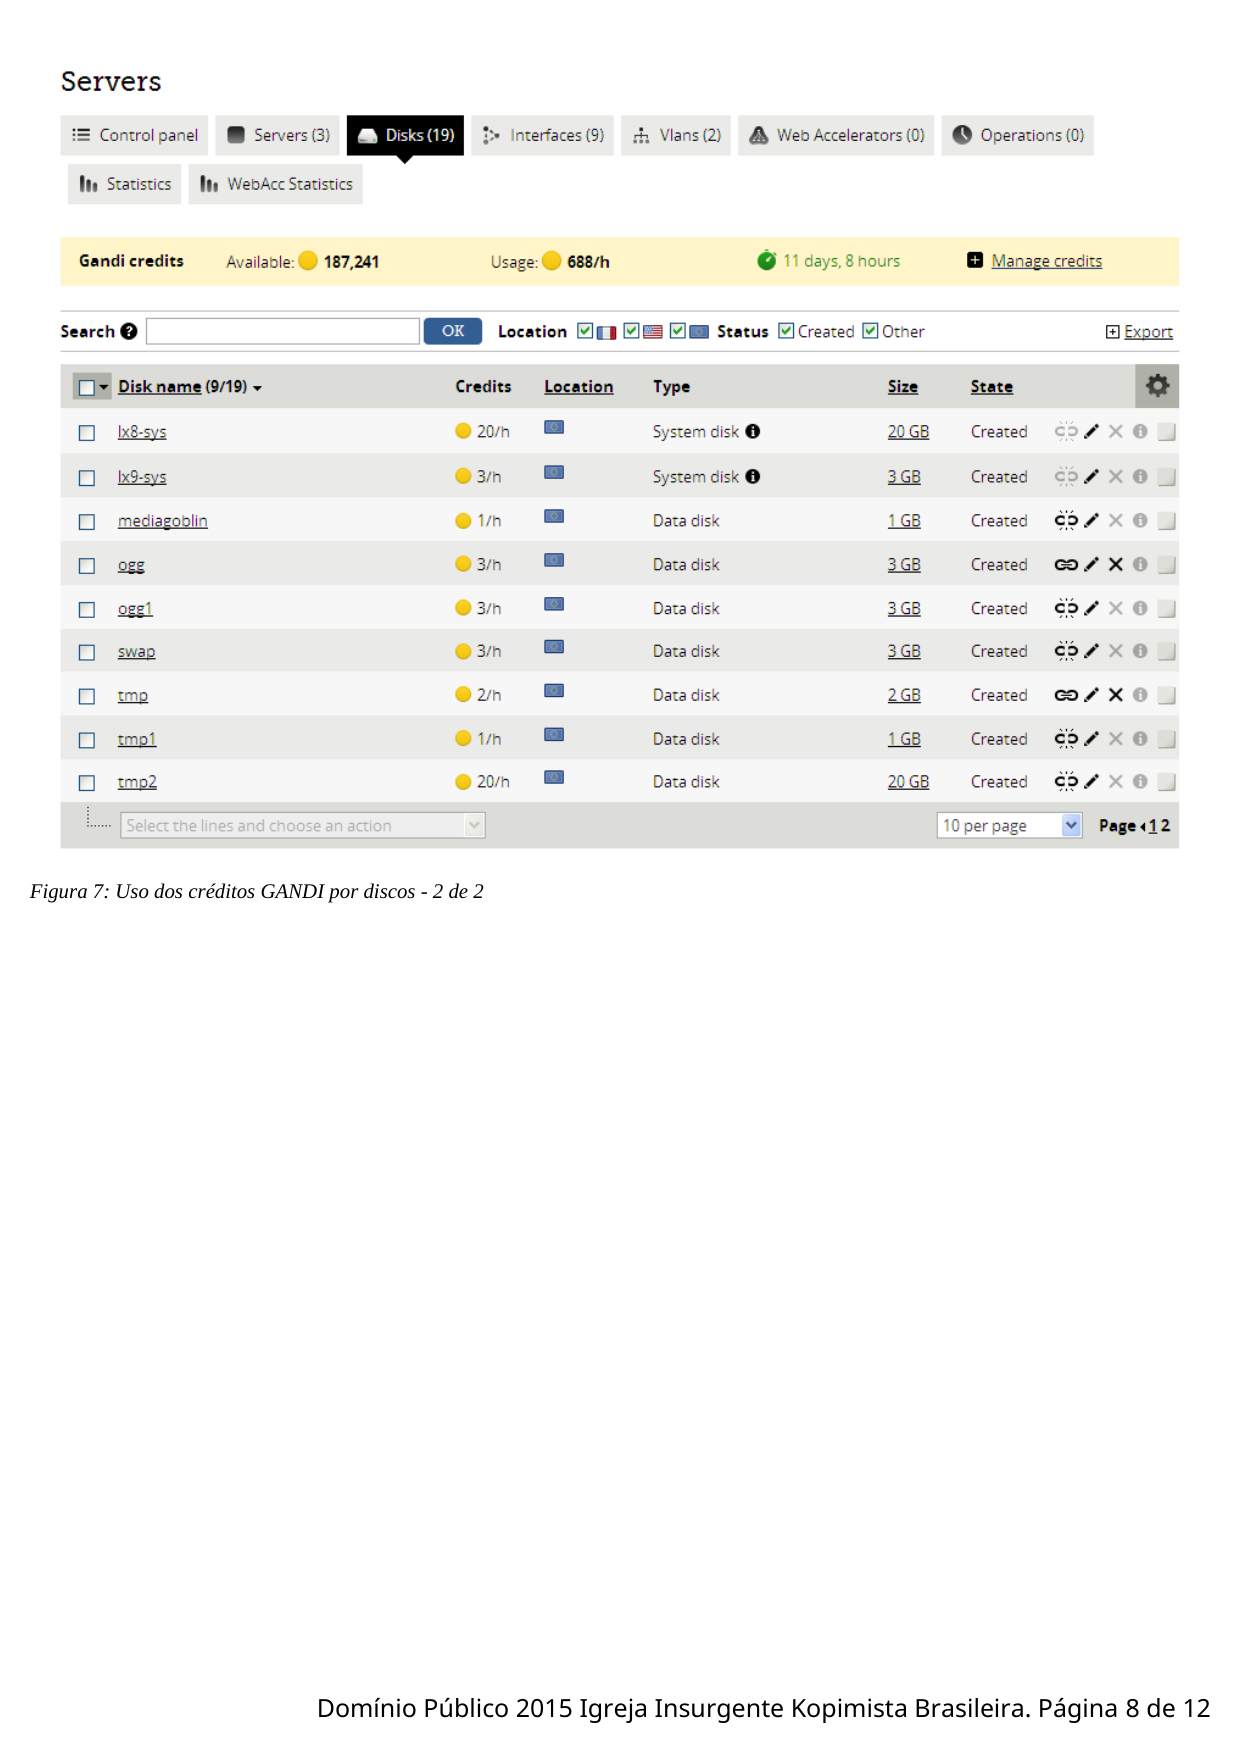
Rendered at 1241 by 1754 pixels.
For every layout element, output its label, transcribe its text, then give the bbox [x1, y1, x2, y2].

text Figura 7: Uso dos créditos GANDI por discos - 2 de 2 [29, 879, 1211, 903]
picture [29, 42, 1211, 879]
